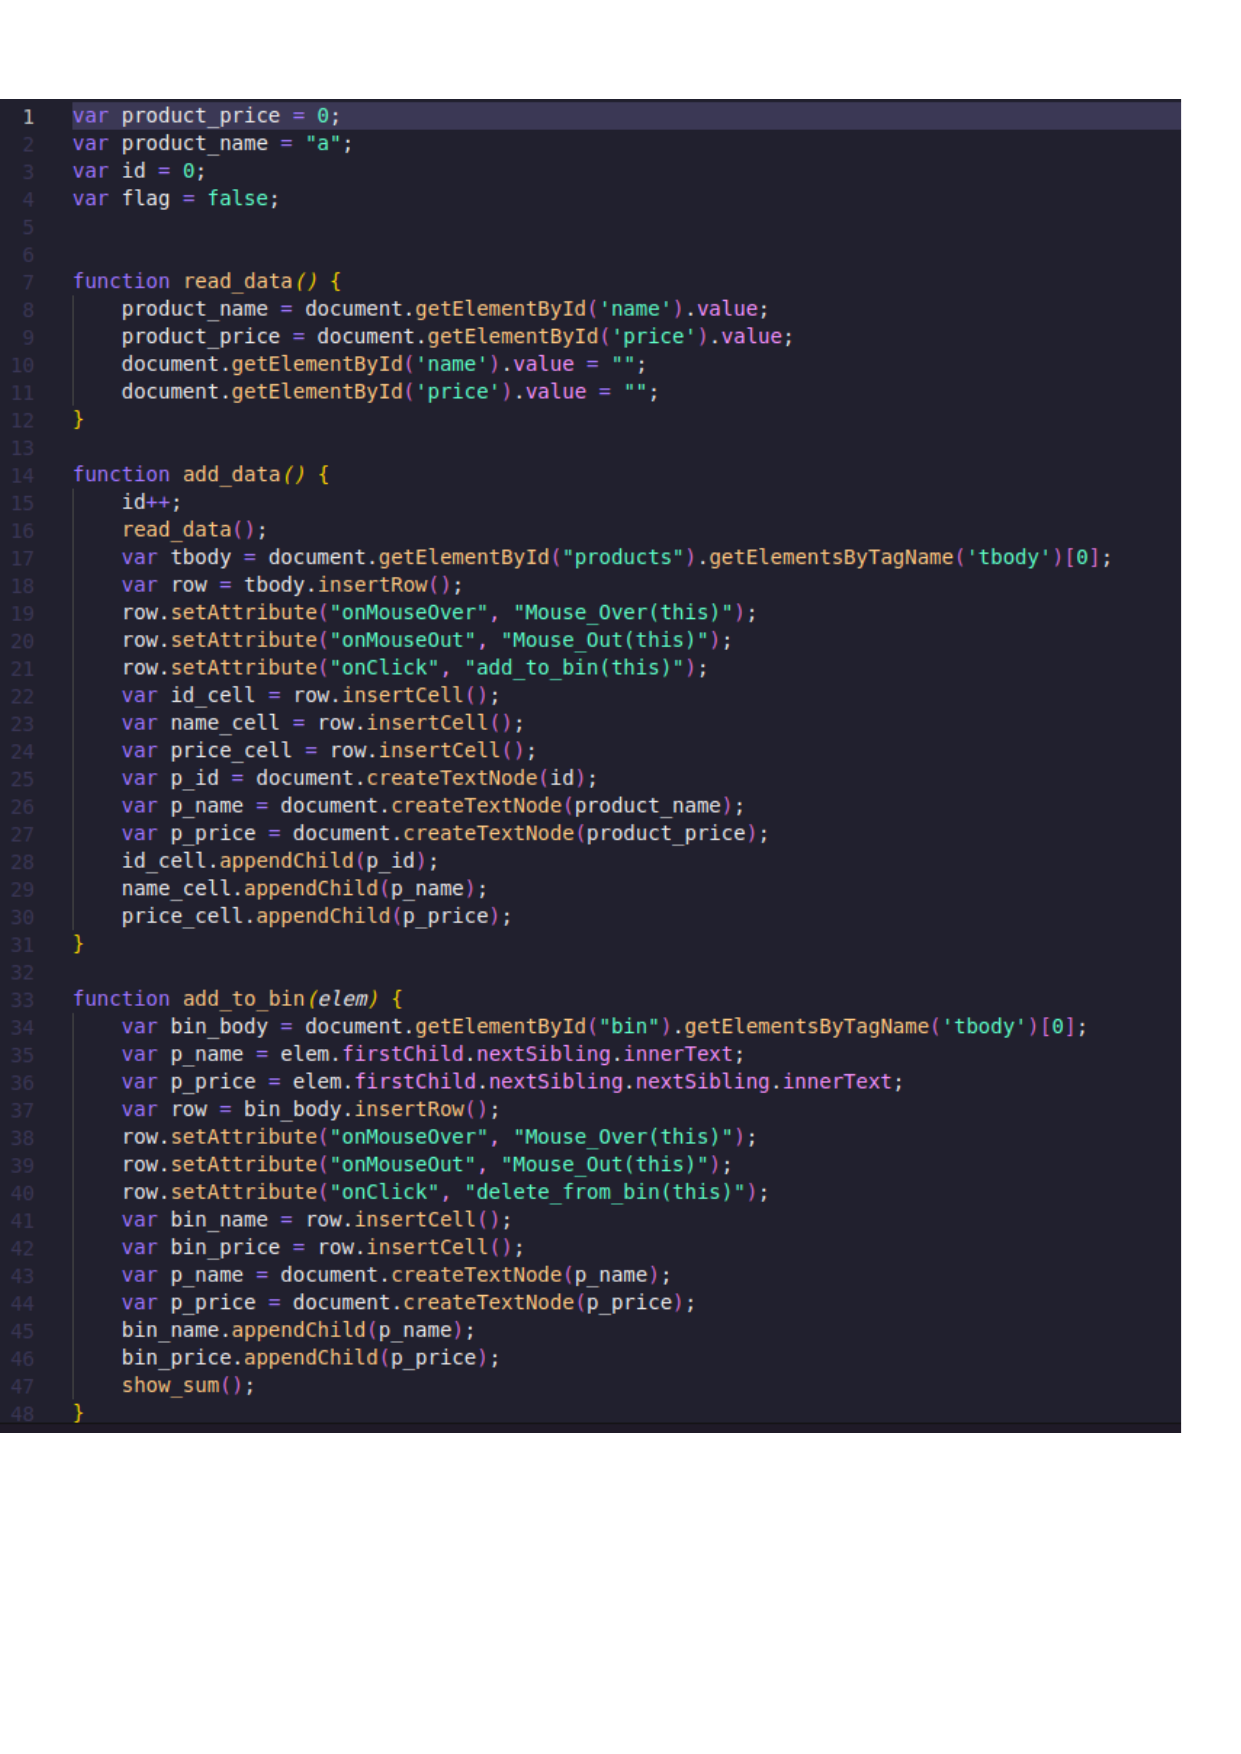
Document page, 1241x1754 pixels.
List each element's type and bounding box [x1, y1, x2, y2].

picture [0, 99, 1182, 1433]
